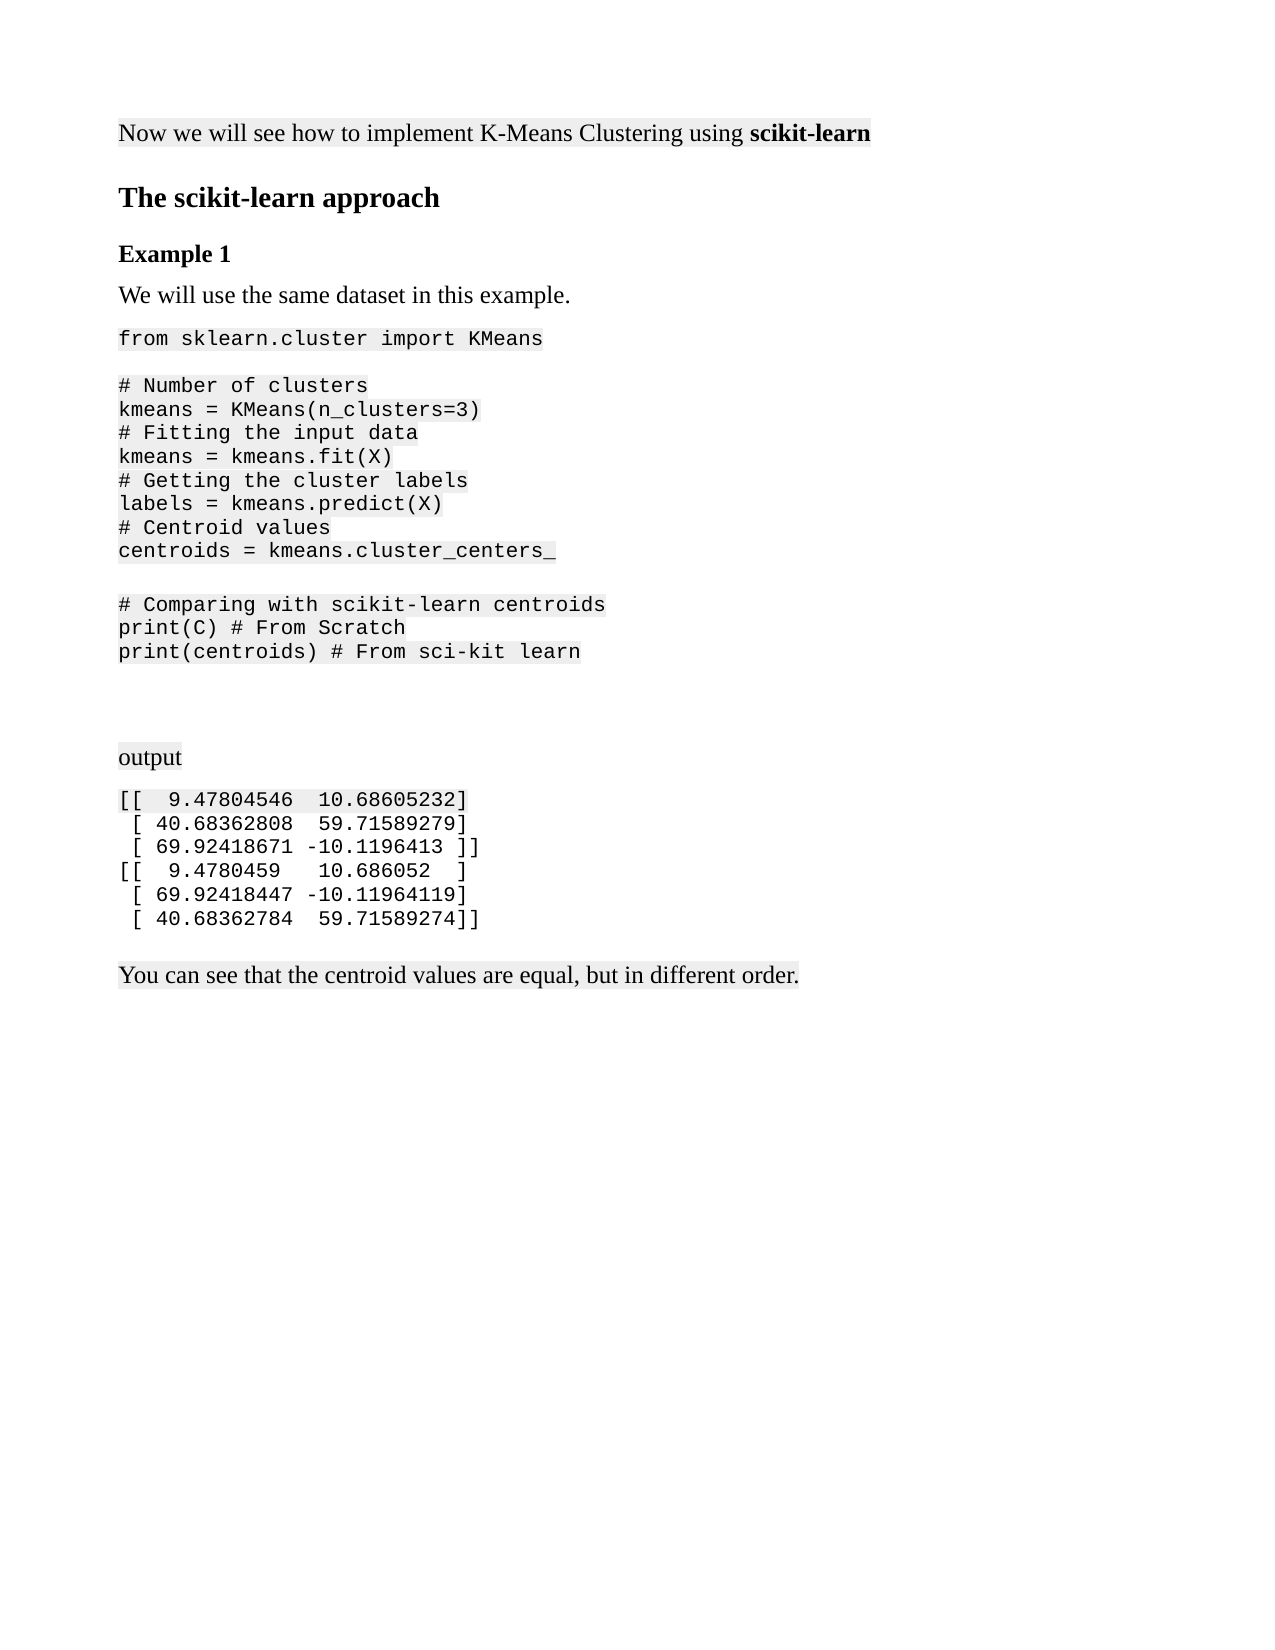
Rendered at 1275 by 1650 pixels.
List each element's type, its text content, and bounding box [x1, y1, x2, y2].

text [ 40.68362784 59.71589274]] [118, 907, 1157, 931]
text print(centroids) # From sci-kit learn [118, 641, 1157, 664]
subtitle The scikit-learn approach [118, 180, 1157, 214]
text output [118, 742, 1157, 770]
text labels = kmeans.predict(X) [118, 493, 1157, 517]
text [[ 9.4780459 10.686052 ] [118, 860, 1157, 884]
text # Centroid values [118, 517, 1157, 541]
text [[ 9.47804546 10.68605232] [118, 789, 1157, 813]
text We will use the same dataset in this example. [118, 280, 1157, 309]
text [ 69.92418671 -10.1196413 ]] [118, 837, 1157, 860]
text from sklearn.cluster import KMeans [118, 328, 1157, 351]
subtitle Example 1 [118, 239, 1157, 268]
text Now we will see how to implement K-Means Clustering using scikit-learn [118, 118, 1157, 147]
text [ 40.68362808 59.71589279] [118, 813, 1157, 837]
text [ 69.92418447 -10.11964119] [118, 884, 1157, 907]
text # Comparing with scikit-learn centroids [118, 594, 1157, 617]
text # Number of clusters [118, 375, 1157, 399]
text You can see that the centroid values are equal, but in different order. [118, 961, 1157, 989]
text kmeans = kmeans.fit(X) [118, 446, 1157, 469]
text # Fitting the input data [118, 422, 1157, 446]
text print(C) # From Scratch [118, 617, 1157, 641]
text kmeans = KMeans(n_clusters=3) [118, 399, 1157, 422]
text # Getting the cluster labels [118, 469, 1157, 493]
text centroids = kmeans.cluster_centers_ [118, 541, 1157, 564]
